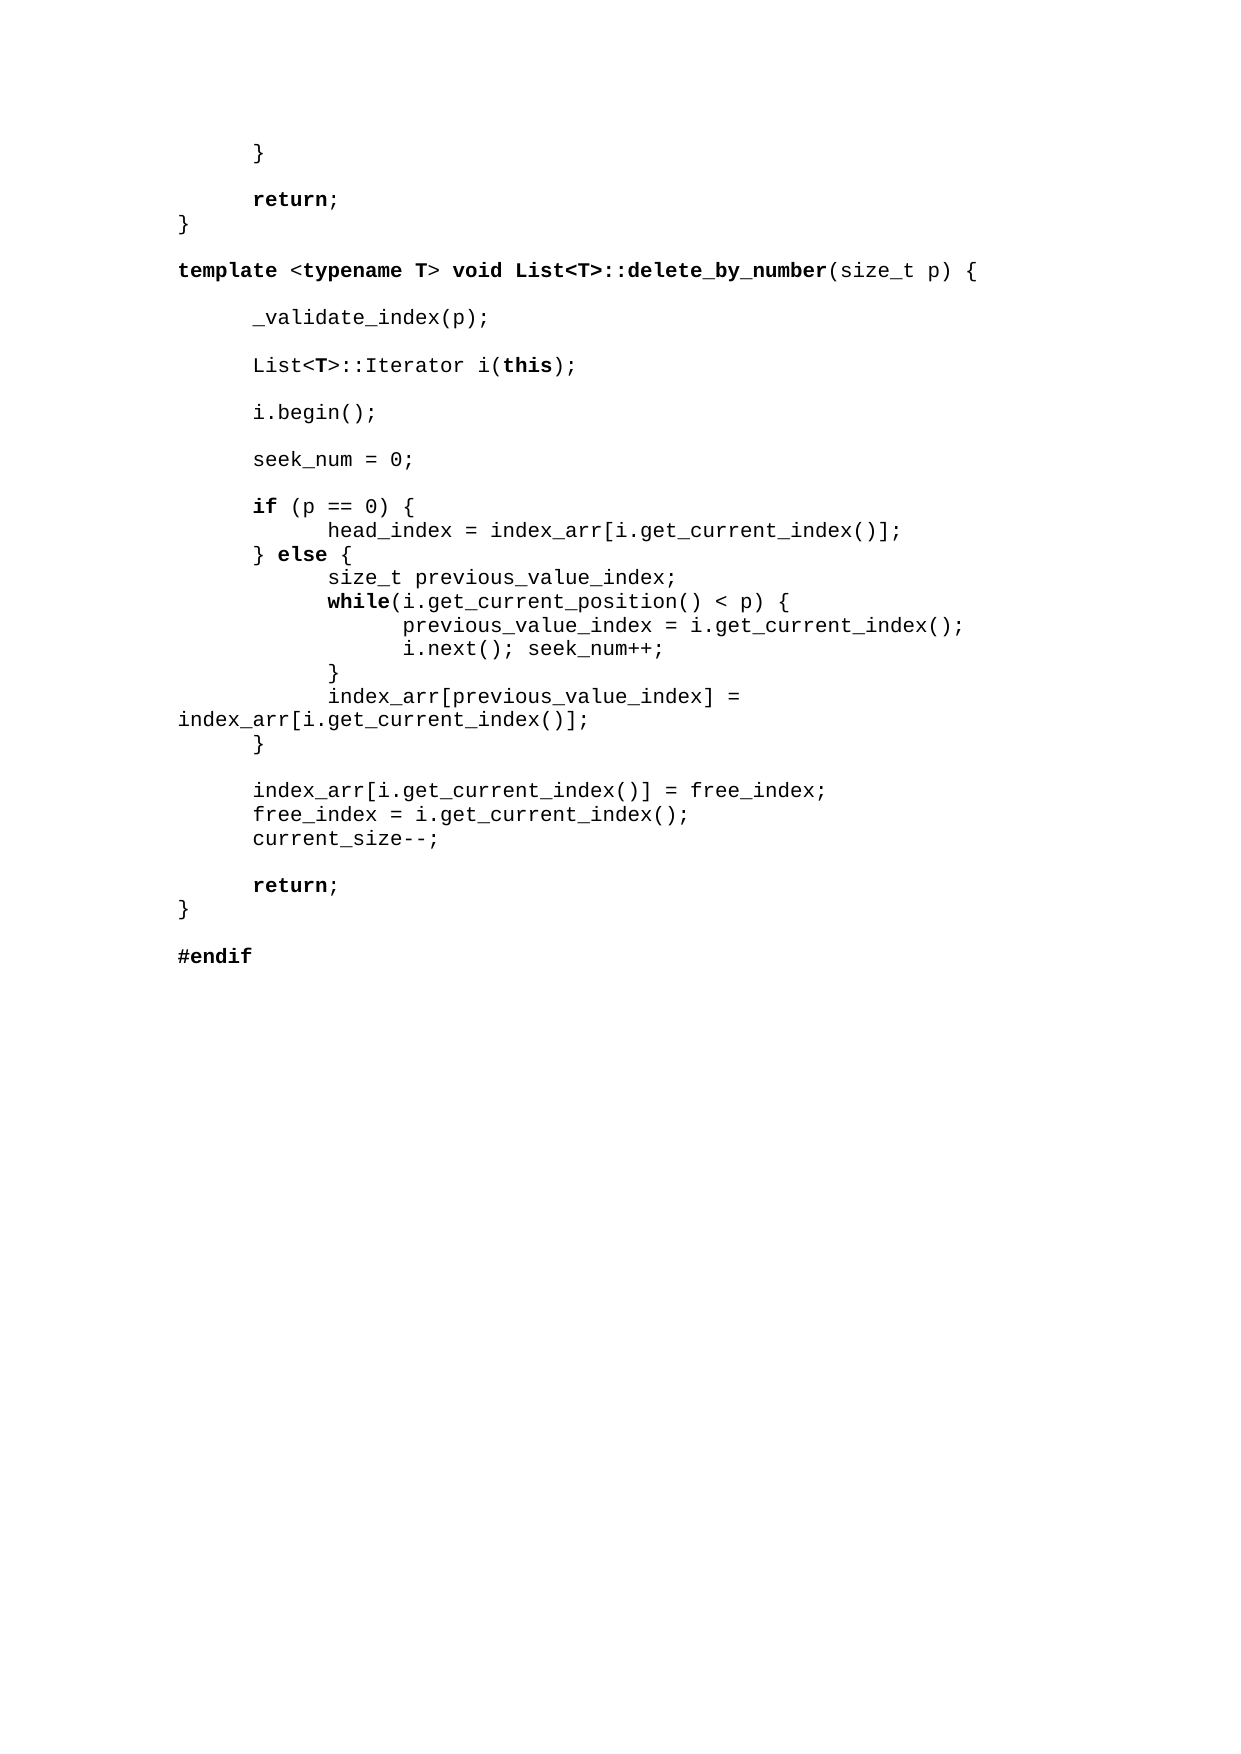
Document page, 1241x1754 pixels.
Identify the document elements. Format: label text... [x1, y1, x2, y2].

text List<T>::Iterator i(this); [177, 354, 1152, 378]
text seek_num = 0; [177, 449, 1152, 473]
text head_index = index_arr[i.get_current_index()]; [177, 520, 1152, 544]
text #endif [177, 946, 1152, 969]
text return; [177, 875, 1152, 898]
text free_index = i.get_current_index(); [177, 804, 1152, 827]
text index_arr[i.get_current_index()] = free_index; [177, 780, 1152, 804]
text size_t previous_value_index; [177, 567, 1152, 591]
text } [177, 213, 1152, 236]
text current_size--; [177, 827, 1152, 851]
text i.next(); seek_num++; [177, 638, 1152, 662]
text _validate_index(p); [177, 307, 1152, 331]
text } [177, 898, 1152, 922]
text if (p == 0) { [177, 496, 1152, 520]
text } else { [177, 544, 1152, 567]
text } [177, 733, 1152, 757]
text while(i.get_current_position() < p) { [177, 591, 1152, 615]
text } [177, 662, 1152, 686]
text i.begin(); [177, 402, 1152, 426]
text return; [177, 189, 1152, 213]
text previous_value_index = i.get_current_index(); [177, 615, 1152, 638]
text } [177, 142, 1152, 165]
text template <typename T> void List<T>::delete_by_number(size_t p) { [177, 260, 1152, 284]
text index_arr[previous_value_index] = index_arr[i.get_current_index()]; [177, 686, 1152, 733]
